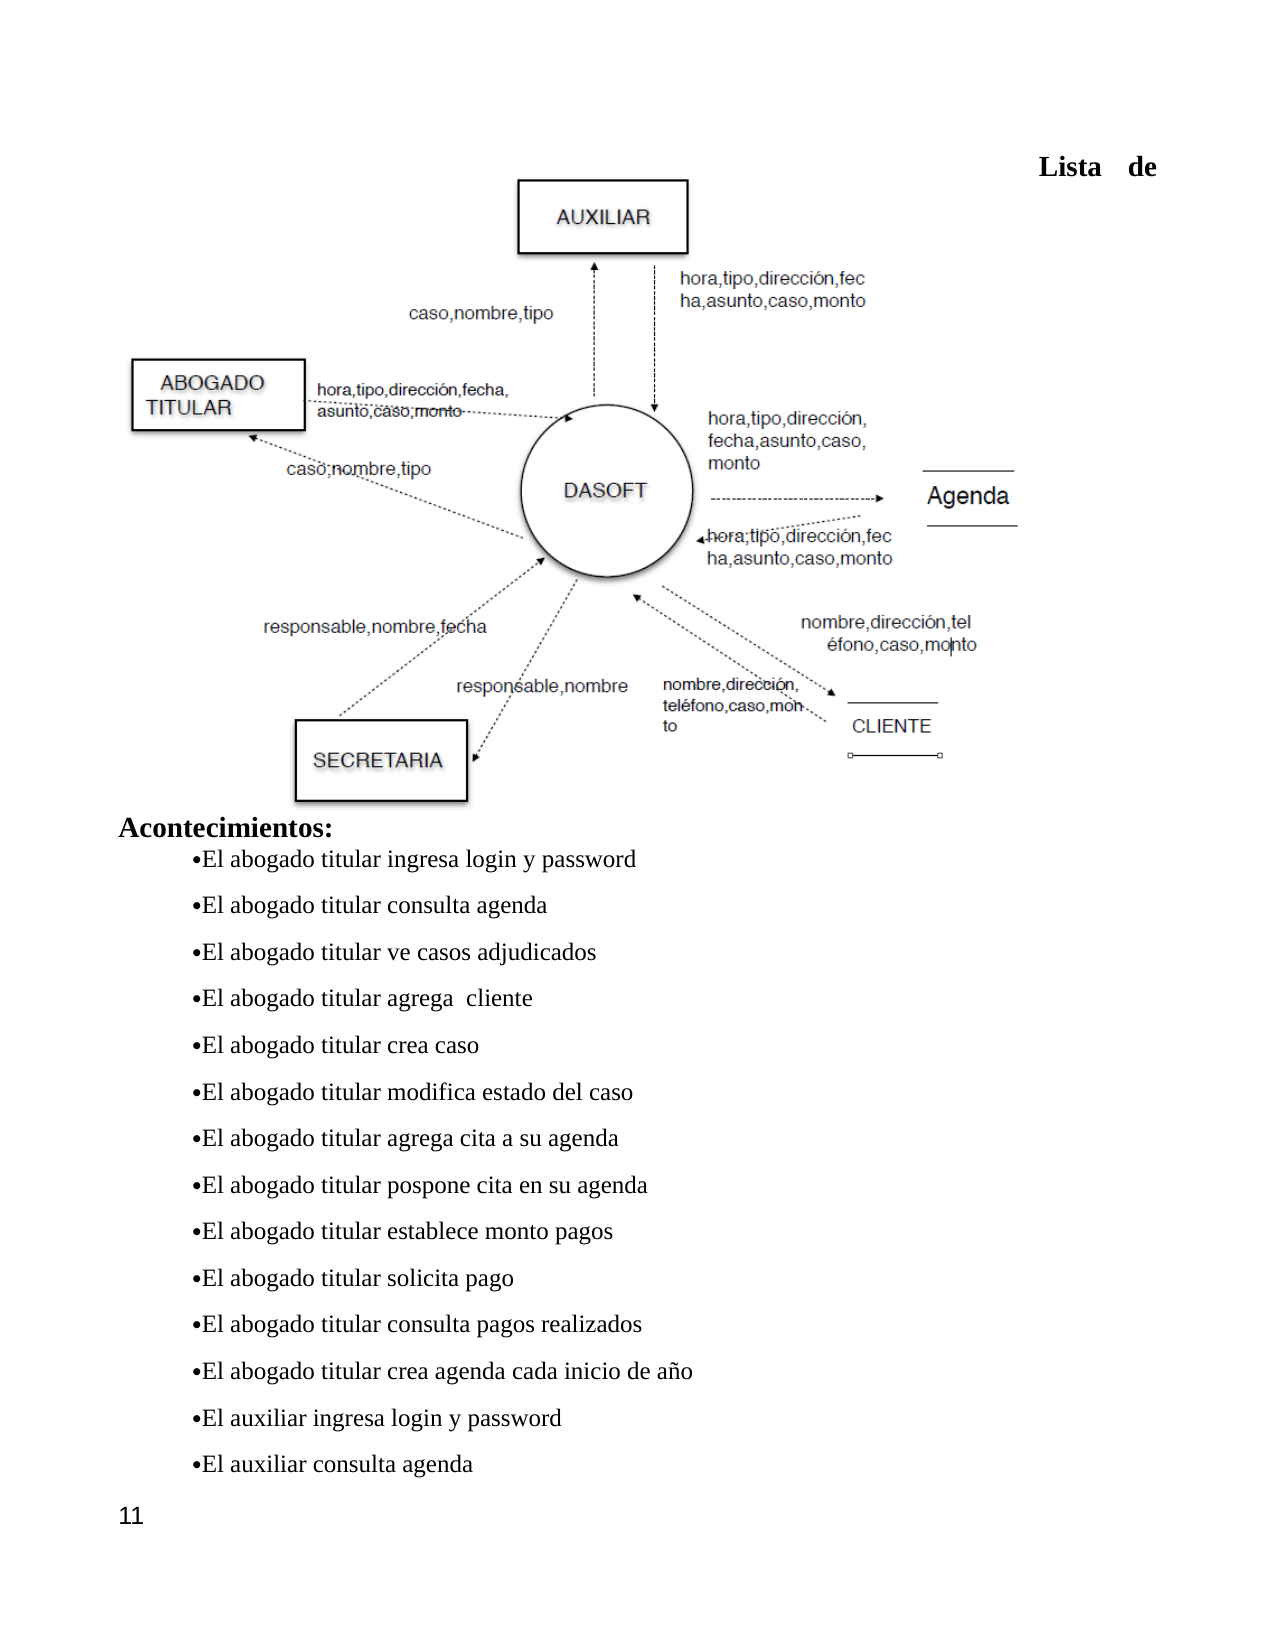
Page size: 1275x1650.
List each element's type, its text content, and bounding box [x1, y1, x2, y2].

list El abogado titular ingresa login y password [193, 844, 1157, 873]
list El abogado titular pospone cita en su agenda [193, 1170, 1157, 1198]
list El abogado titular consulta pagos realizados [193, 1309, 1157, 1338]
list El abogado titular consulta agenda [193, 890, 1157, 919]
list El auxiliar ingresa login y password [193, 1403, 1157, 1431]
list El auxiliar consulta agenda [193, 1449, 1157, 1478]
list El abogado titular crea caso [193, 1030, 1157, 1059]
list El abogado titular agrega cita a su agenda [193, 1123, 1157, 1152]
list El abogado titular ve casos adjudicados [193, 937, 1157, 966]
list El abogado titular establece monto pagos [193, 1216, 1157, 1245]
list El abogado titular crea agenda cada inicio de año [193, 1356, 1157, 1385]
picture [118, 176, 1039, 811]
list El abogado titular solicita pago [193, 1263, 1157, 1292]
list El abogado titular modifica estado del caso [193, 1077, 1157, 1105]
list El abogado titular agrega cliente [193, 983, 1157, 1012]
text Lista de Acontecimientos: [118, 149, 1157, 844]
